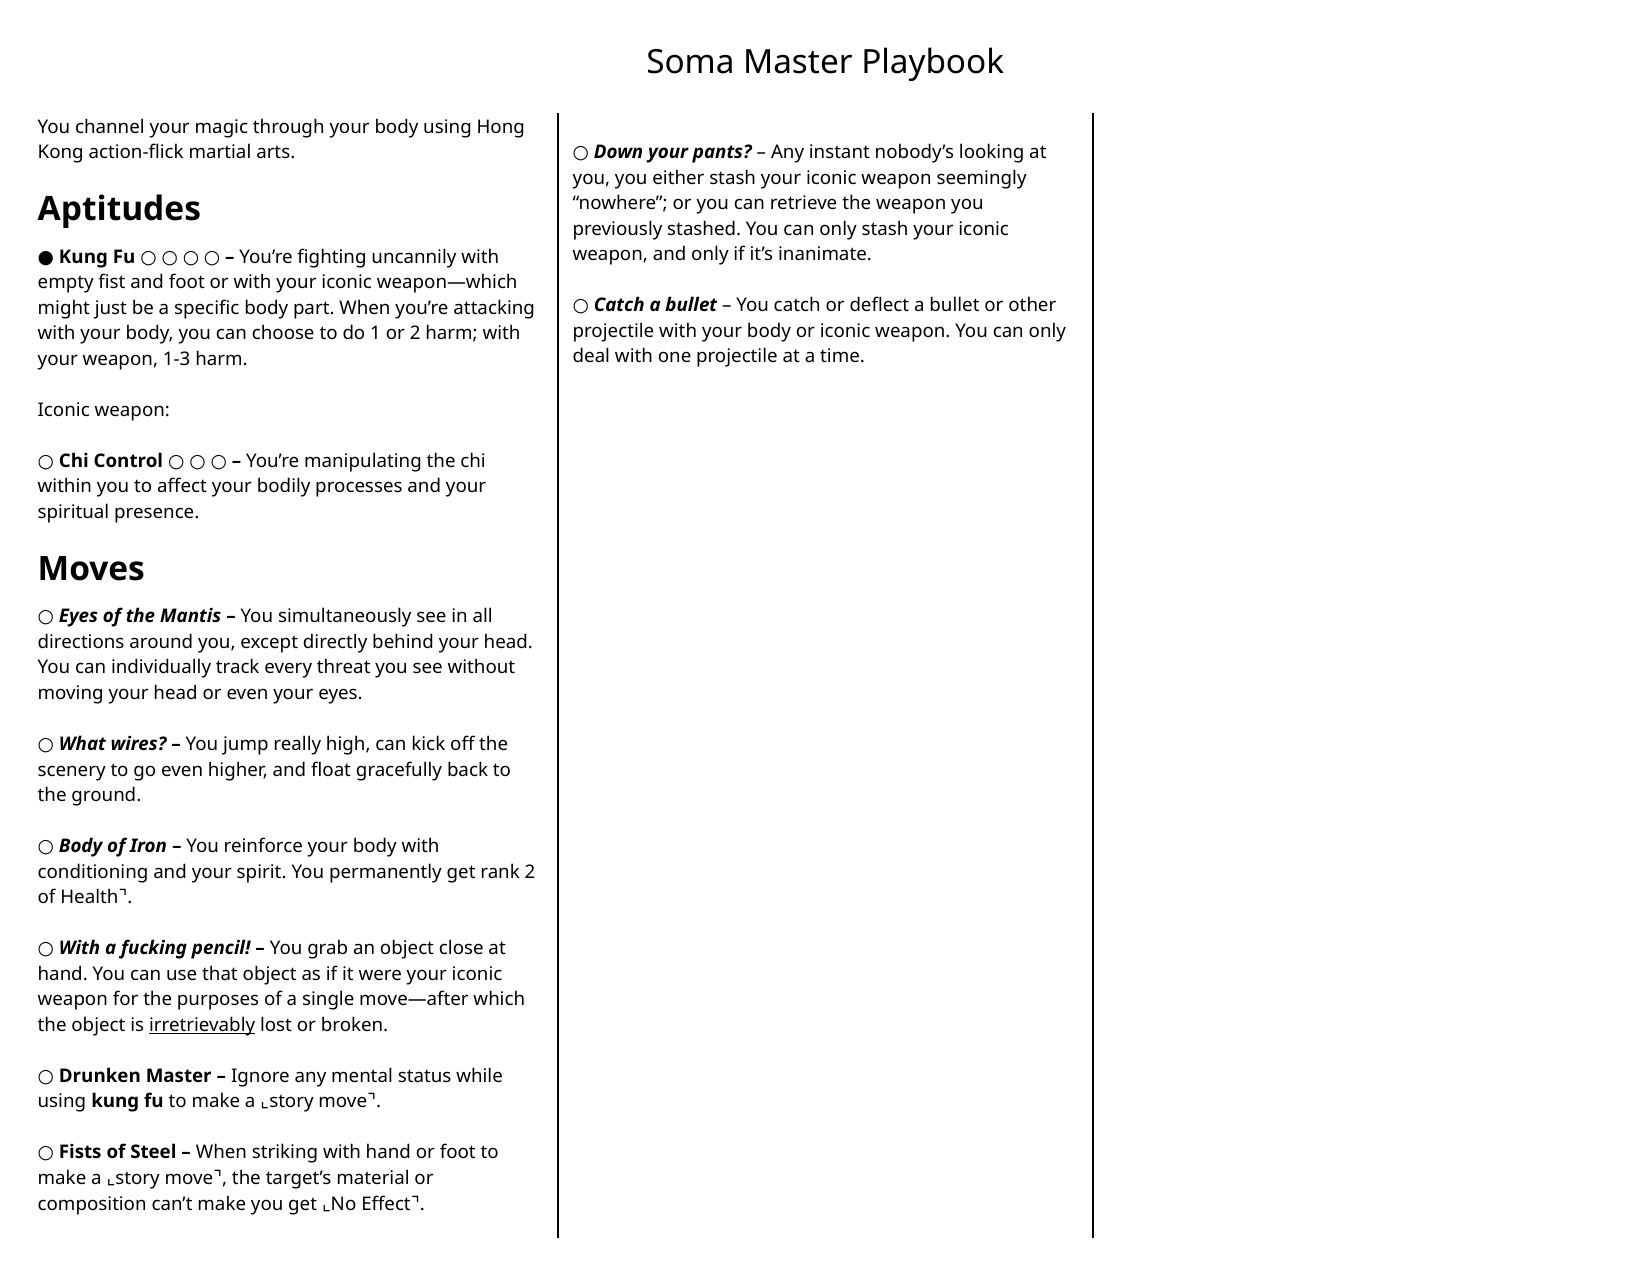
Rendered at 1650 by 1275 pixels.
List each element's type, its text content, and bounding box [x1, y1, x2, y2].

subtitle ○ What wires? – You jump really high, can kick off the scenery to go even higher, and float gracefully back to the ground. [37, 730, 542, 807]
text Iconic weapon: [37, 396, 542, 422]
subtitle ○ Catch a bullet – You catch or deflect a bullet or other projectile with your body or iconic weapon. You can only deal with one projectile at a time. [572, 292, 1077, 368]
subtitle ○ Fists of Steel – When striking with hand or foot to make a ⌞story move⌝, the target’s material or composition can’t make you get ⌞No Effect⌝. [37, 1139, 542, 1215]
subtitle Aptitudes [37, 185, 542, 231]
subtitle ○ Body of Iron – You reinforce your body with conditioning and your spirit. You permanently get rank 2 of Health⌝. [37, 832, 542, 909]
text You channel your magic through your body using Hong Kong action-flick martial arts. [37, 113, 542, 164]
subtitle Moves [37, 544, 542, 590]
text ● Kung Fu ○ ○ ○ ○ – You’re fighting uncannily with empty fist and foot or with your iconic weapon—which might just be a specific body part. When you’re attacking with your body, you can choose to do 1 or 2 harm; with your weapon, 1-3 harm. [37, 243, 542, 371]
subtitle ○ Drunken Master – Ignore any mental status while using kung fu to make a ⌞story move⌝. [37, 1062, 542, 1113]
subtitle ○ With a fucking pencil! – You grab an object close at hand. You can use that object as if it were your iconic weapon for the purposes of a single move—after which the object is irretrievably lost or broken. [37, 934, 542, 1037]
text ○ Eyes of the Mantis – You simultaneously see in all directions around you, except directly behind your head. You can individually track every threat you see without moving your head or even your eyes. [37, 603, 542, 705]
text ○ Chi Control ○ ○ ○ – You’re manipulating the chi within you to affect your bodily processes and your spiritual presence. [37, 447, 542, 524]
subtitle ○ Down your pants? – Any instant nobody’s looking at you, you either stash your iconic weapon seemingly “nowhere”; or you can retrieve the weapon you previously stashed. You can only stash your iconic weapon, and only if it’s inanimate. [572, 138, 1077, 266]
